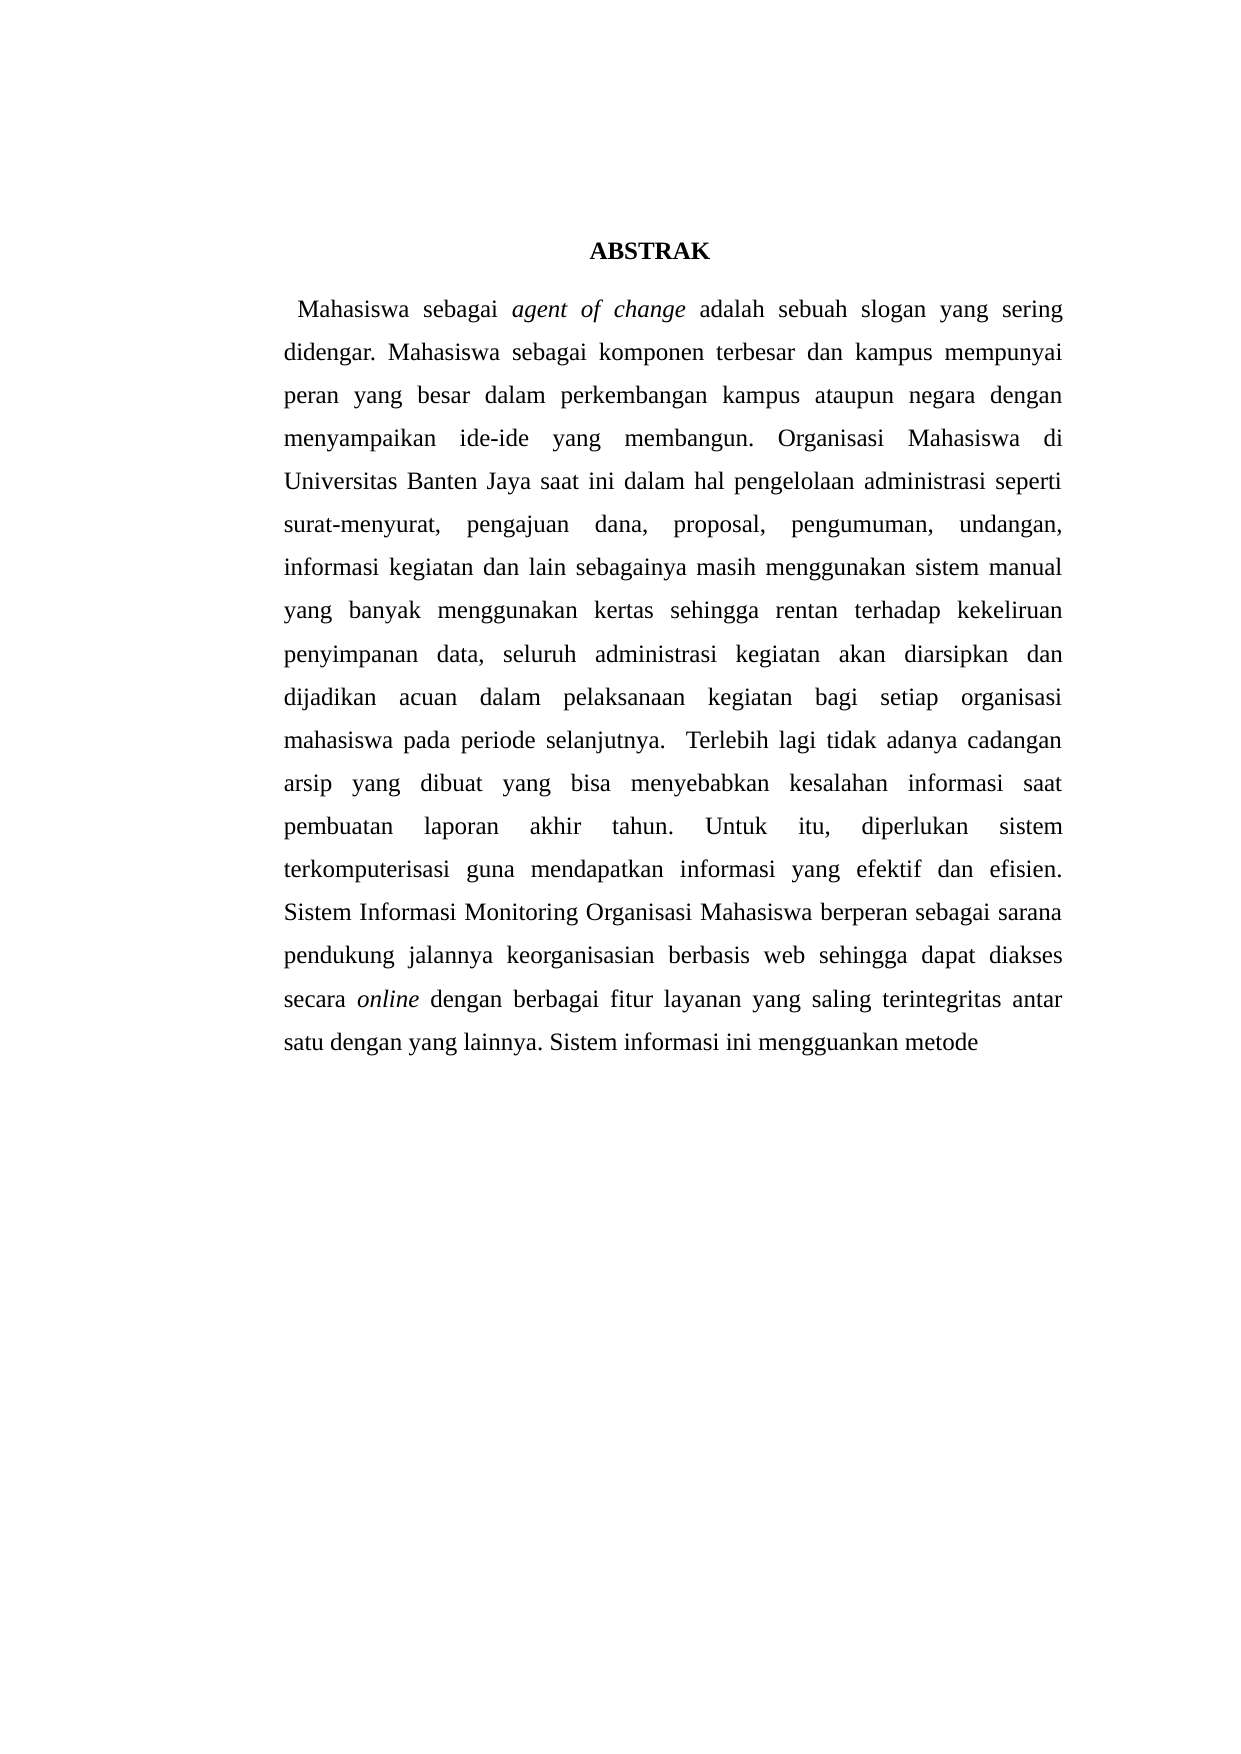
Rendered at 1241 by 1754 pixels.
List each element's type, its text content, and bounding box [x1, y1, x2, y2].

text ABSTRAK [236, 236, 1063, 265]
text Mahasiswa sebagai agent of change adalah sebuah slogan yang sering didengar. Mahasiswa sebagai komponen terbesar dan kampus mempunyai peran yang besar dalam perkembangan kampus ataupun negara dengan menyampaikan ide-ide yang membangun. Organisasi Mahasiswa di Universitas Banten Jaya saat ini dalam hal pengelolaan administrasi seperti surat-menyurat, pengajuan dana, proposal, pengumuman, undangan, informasi kegiatan dan lain sebagainya masih menggunakan sistem manual yang banyak menggunakan kertas sehingga rentan terhadap kekeliruan penyimpanan data, seluruh administrasi kegiatan akan diarsipkan dan dijadikan acuan dalam pelaksanaan kegiatan bagi setiap organisasi mahasiswa pada periode selanjutnya. Terlebih lagi tidak adanya cadangan arsip yang dibuat yang bisa menyebabkan kesalahan informasi saat pembuatan laporan akhir tahun. Untuk itu, diperlukan sistem terkomputerisasi guna mendapatkan informasi yang efektif dan efisien. Sistem Informasi Monitoring Organisasi Mahasiswa berperan sebagai sarana pendukung jalannya keorganisasian berbasis web sehingga dapat diakses secara online dengan berbagai fitur layanan yang saling terintegritas antar satu dengan yang lainnya. Sistem informasi ini mengguankan metode [283, 294, 1063, 1056]
